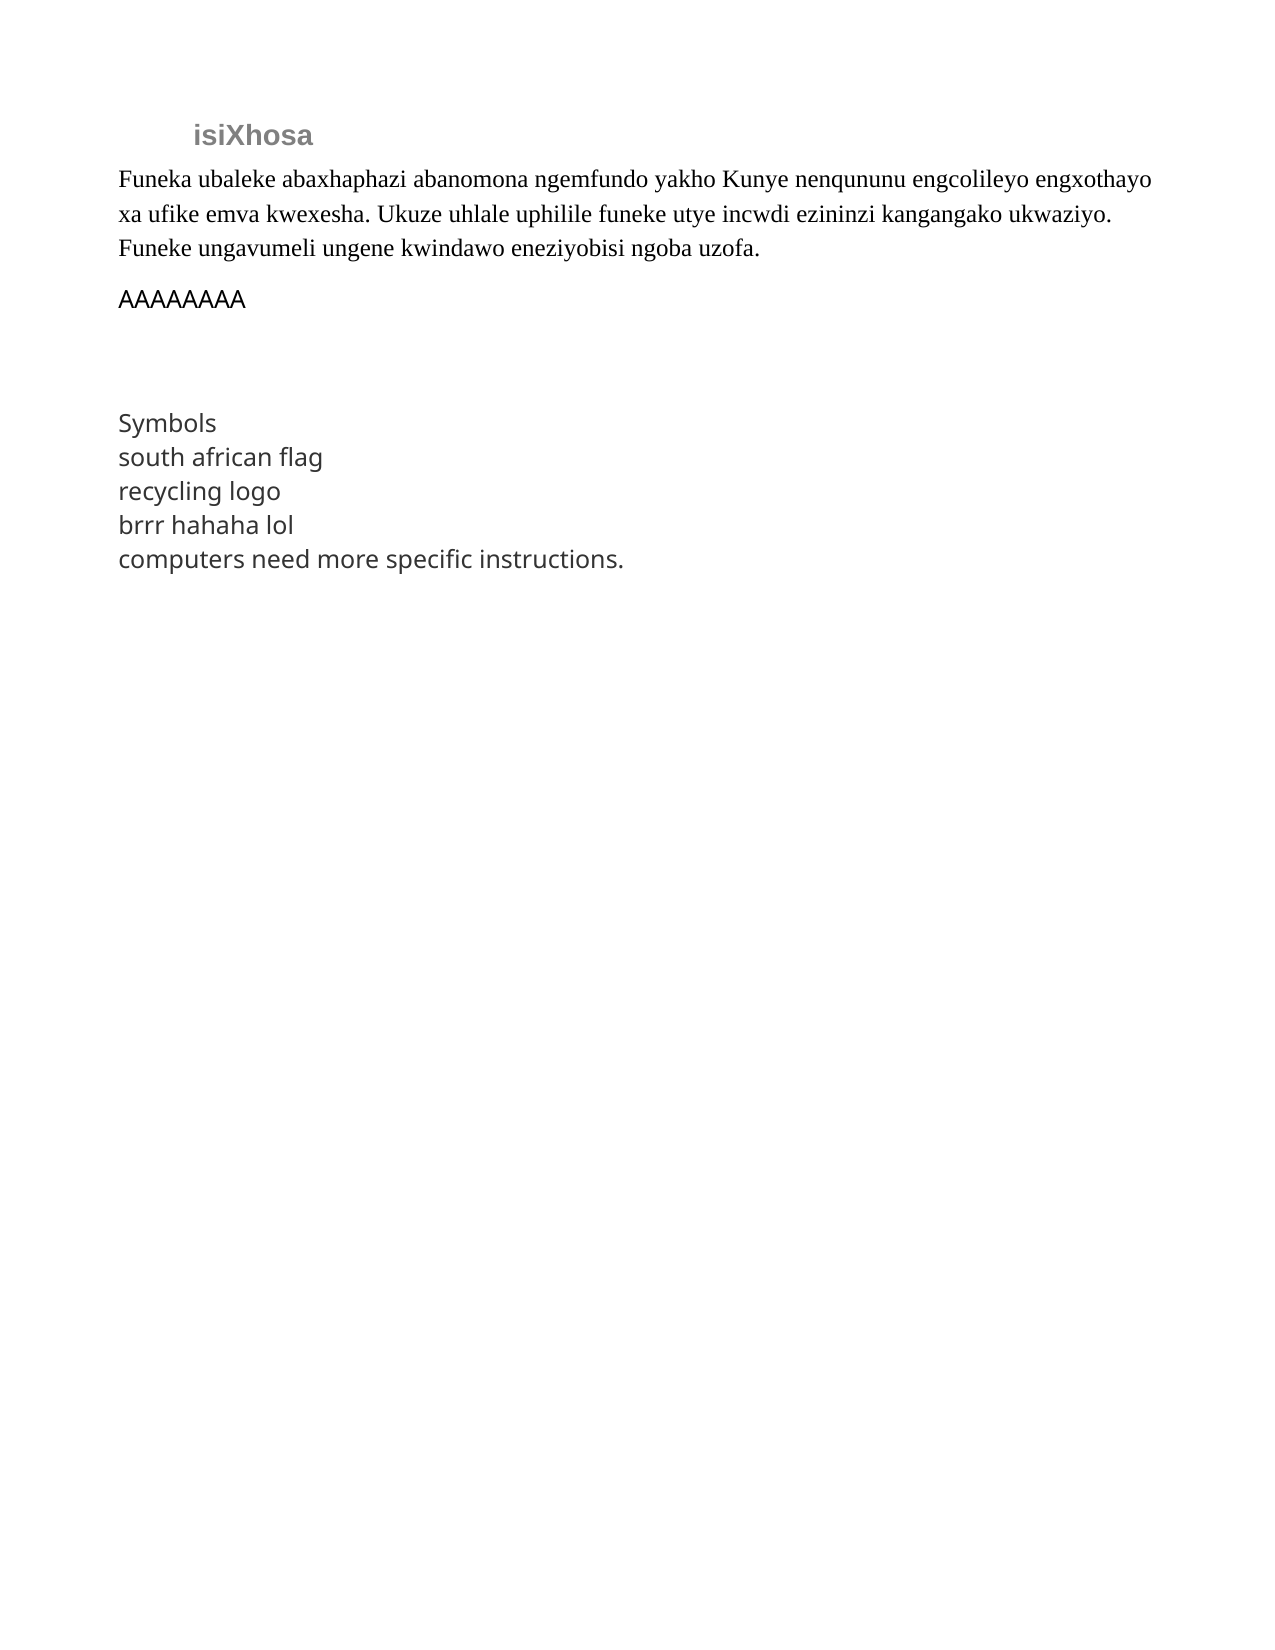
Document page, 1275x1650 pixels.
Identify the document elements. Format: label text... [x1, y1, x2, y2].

text recycling logo [118, 474, 1157, 508]
text Funeka ubaleke abaxhaphazi abanomona ngemfundo yakho Kunye nenqununu engcolileyo engxothayo xa ufike emva kwexesha. Ukuze uhlale uphilile funeke utye incwdi ezininzi kangangako ukwaziyo. Funeke ungavumeli ungene kwindawo eneziyobisi ngoba uzofa. [118, 164, 1157, 262]
text computers need more specific instructions. [118, 542, 1157, 576]
text Symbols [118, 406, 1157, 440]
subtitle isiXhosa [118, 118, 1157, 152]
text south african flag [118, 440, 1157, 474]
text AAAAAAAA [118, 282, 1157, 316]
text brrr hahaha lol [118, 508, 1157, 542]
